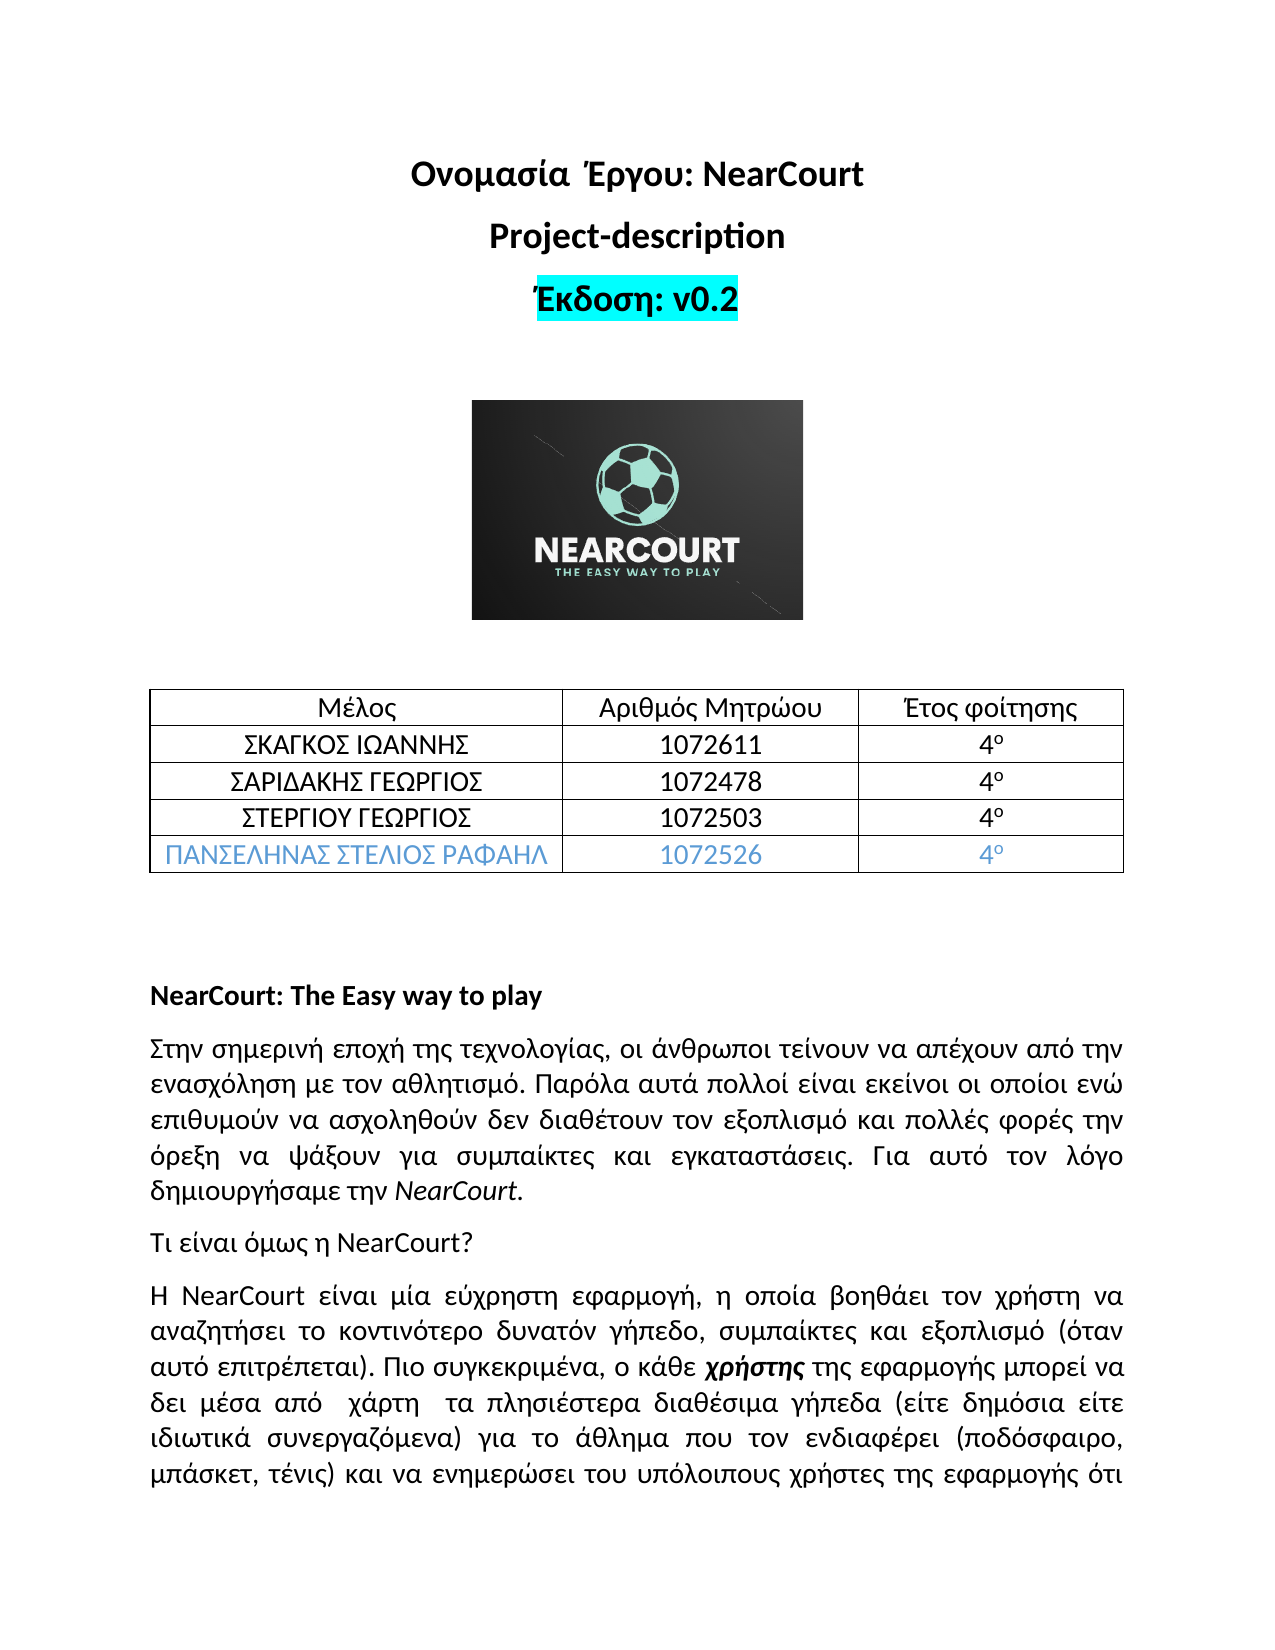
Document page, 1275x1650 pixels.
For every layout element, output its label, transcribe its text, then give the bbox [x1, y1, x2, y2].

table_cell 1072503 [563, 800, 858, 835]
table_header Μέλος [151, 690, 562, 725]
table_cell 1072478 [563, 763, 858, 798]
text NearCourt: The Easy way to play [150, 977, 1125, 1013]
text Τι είναι όμως η NearCourt? [150, 1224, 1125, 1260]
table_cell ΣΚΑΓΚΟΣ ΙΩΑΝΝΗΣ [151, 726, 562, 762]
table_cell 1072611 [563, 726, 858, 762]
text Project-description [150, 212, 1125, 258]
table_cell 1072526 [563, 836, 858, 872]
table_cell 4ο [859, 800, 1123, 835]
text Έκδοση: v0.2 [150, 275, 1125, 321]
text Ονομασία Έργου: NearCourt [150, 150, 1125, 196]
table_header Έτος φοίτησης [859, 690, 1123, 725]
text Η NearCourt είναι μία εύχρηστη εφαρμογή, η οποία βοηθάει τον χρήστη να αναζητήσει το κοντινότερο δυνατόν γήπεδο, συμπαίκτες και εξοπλισμό (όταν αυτό επιτρέπεται). Πιο συγκεκριμένα, ο κάθε χρήστης της εφαρμογής μπορεί να δει μέσα από χάρτη τα πλησιέστερα διαθέσιμα γήπεδα (είτε δημόσια είτε ιδιωτικά συνεργαζόμενα) για το άθλημα που τον ενδιαφέρει (ποδόσφαιρο, μπάσκετ, τένις) και να ενημερώσει του υπόλοιπους χρήστες της εφαρμογής ότι [150, 1277, 1125, 1491]
table_cell 4ο [859, 763, 1123, 798]
table_cell 4ο [859, 836, 1123, 872]
table_cell 4ο [859, 726, 1123, 762]
table_cell ΣΑΡΙΔΑΚΗΣ ΓΕΩΡΓΙΟΣ [151, 763, 562, 798]
table_cell ΣΤΕΡΓΙΟΥ ΓΕΩΡΓΙΟΣ [151, 800, 562, 835]
table_header Αριθμός Μητρώου [563, 690, 858, 725]
table_cell ΠΑΝΣΕΛΗΝΑΣ ΣΤΕΛΙΟΣ ΡΑΦΑΗΛ [151, 836, 562, 872]
text Στην σημερινή εποχή της τεχνολογίας, οι άνθρωποι τείνουν να απέχουν από την ενασχόληση με τον αθλητισμό. Παρόλα αυτά πολλοί είναι εκείνοι οι οποίοι ενώ επιθυμούν να ασχοληθούν δεν διαθέτουν τον εξοπλισμό και πολλές φορές την όρεξη να ψάξουν για συμπαίκτες και εγκαταστάσεις. Για αυτό τον λόγο δημιουργήσαμε την NearCourt. [150, 1030, 1125, 1208]
